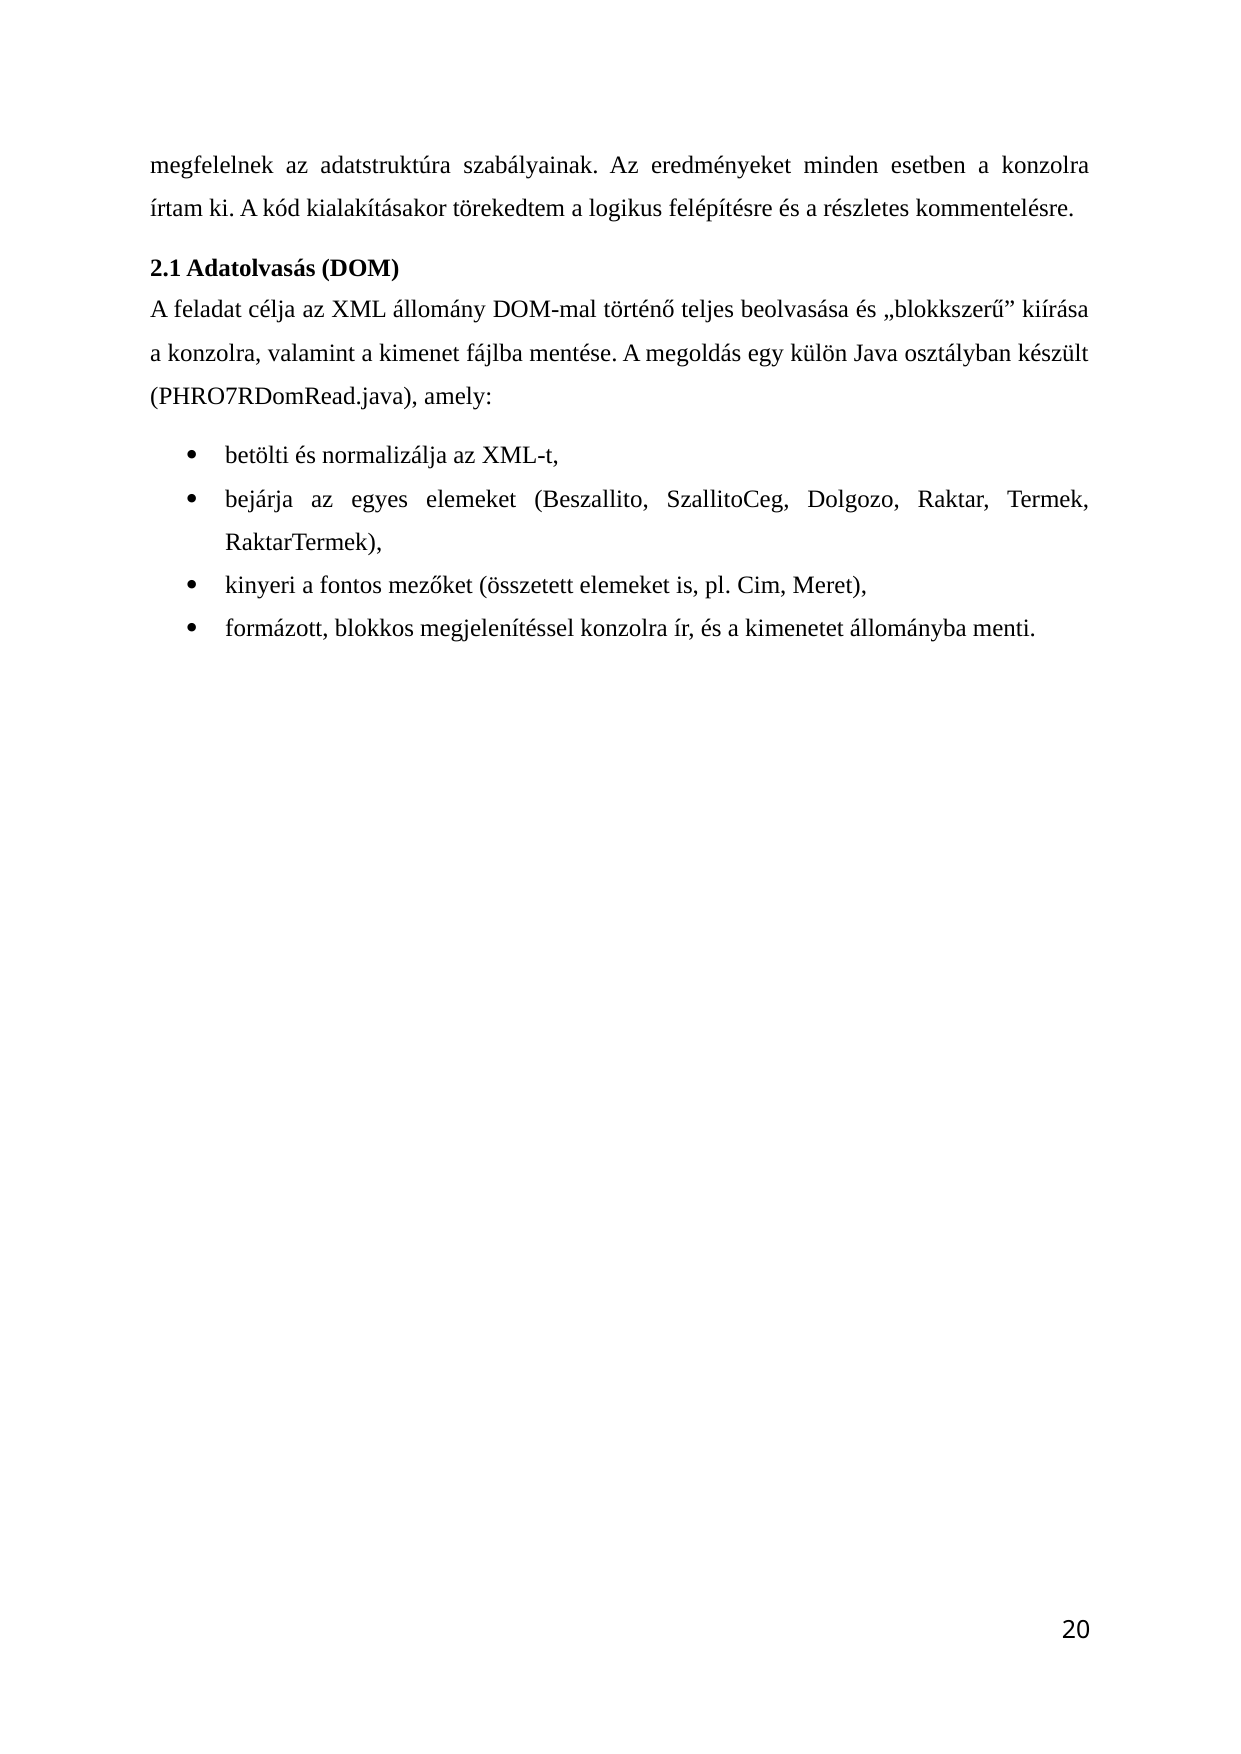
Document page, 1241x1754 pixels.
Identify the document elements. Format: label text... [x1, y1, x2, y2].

list betölti és normalizálja az XML-t, [187, 441, 1090, 469]
list bejárja az egyes elemeket (Beszallito, SzallitoCeg, Dolgozo, Raktar, Termek, RaktarTermek), [187, 484, 1090, 556]
subtitle 2.1 Adatolvasás (DOM) [150, 253, 1090, 282]
list formázott, blokkos megjelenítéssel konzolra ír, és a kimenetet állományba menti. [187, 613, 1090, 642]
text A feladat célja az XML állomány DOM-mal történő teljes beolvasása és „blokkszerű” kiírása a konzolra, valamint a kimenet fájlba mentése. A megoldás egy külön Java osztályban készült (PHRO7RDomRead.java), amely: [150, 294, 1090, 409]
text megfelelnek az adatstruktúra szabályainak. Az eredményeket minden esetben a konzolra írtam ki. A kód kialakításakor törekedtem a logikus felépítésre és a részletes kommentelésre. [150, 150, 1090, 222]
list kinyeri a fontos mezőket (összetett elemeket is, pl. Cim, Meret), [187, 570, 1090, 599]
